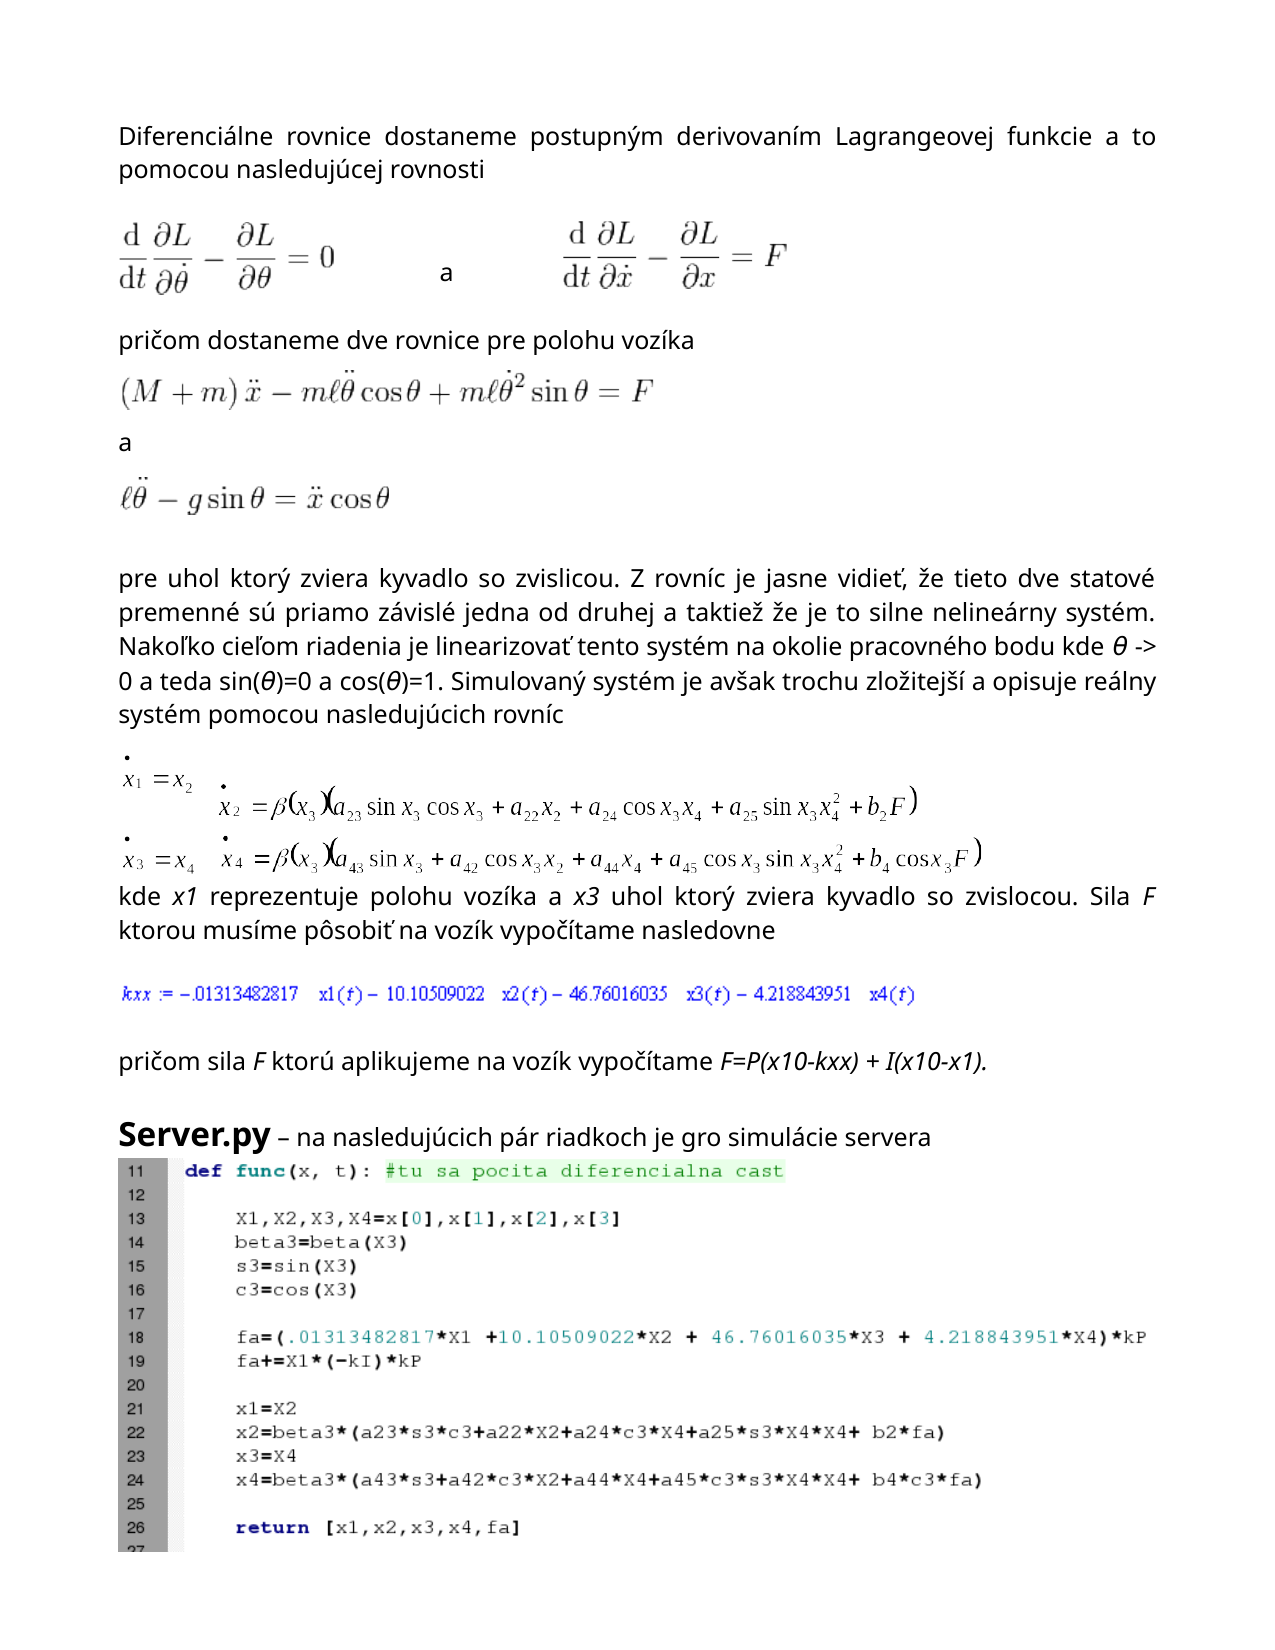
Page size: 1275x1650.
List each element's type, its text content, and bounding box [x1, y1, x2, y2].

picture [121, 370, 654, 410]
picture [118, 1158, 1157, 1552]
text Diferenciálne rovnice dostaneme postupným derivovaním Lagrangeovej funkcie a to pomocou nasledujúcej rovnosti [118, 118, 1157, 186]
picture [563, 221, 787, 289]
picture [120, 477, 389, 515]
text Server.py – na nasledujúcich pár riadkoch je gro simulácie servera [118, 1111, 1157, 1157]
text pričom sila F ktorú aplikujeme na vozík vypočítame F=P(x10-kxx) + I(x10-x1). [118, 1043, 1157, 1077]
picture [119, 222, 334, 295]
text pre uhol ktorý zviera kyvadlo so zvislicou. Z rovníc je jasne vidieť, že tieto dve statové premenné sú priamo závislé jedna od druhej a taktiež že je to silne nelineárny systém. Nakoľko cieľom riadenia je linearizovať tento systém na okolie pracovného bodu kde θ -> 0 a teda sin(θ)=0 a cos(θ)=1. Simulovaný systém je avšak trochu zložitejší a opisuje reálny systém pomocou nasledujúcich rovníc [118, 561, 1157, 731]
text kde x1 reprezentuje polohu vozíka a x3 uhol ktorý zviera kyvadlo so zvislocou. Sila F ktorou musíme pôsobiť na vozík vypočítame nasledovne [118, 879, 1157, 947]
text [787, 254, 1157, 288]
text pričom dostaneme dve rovnice pre polohu vozíka [118, 322, 1157, 357]
text a [334, 254, 563, 288]
text a [118, 425, 1157, 459]
